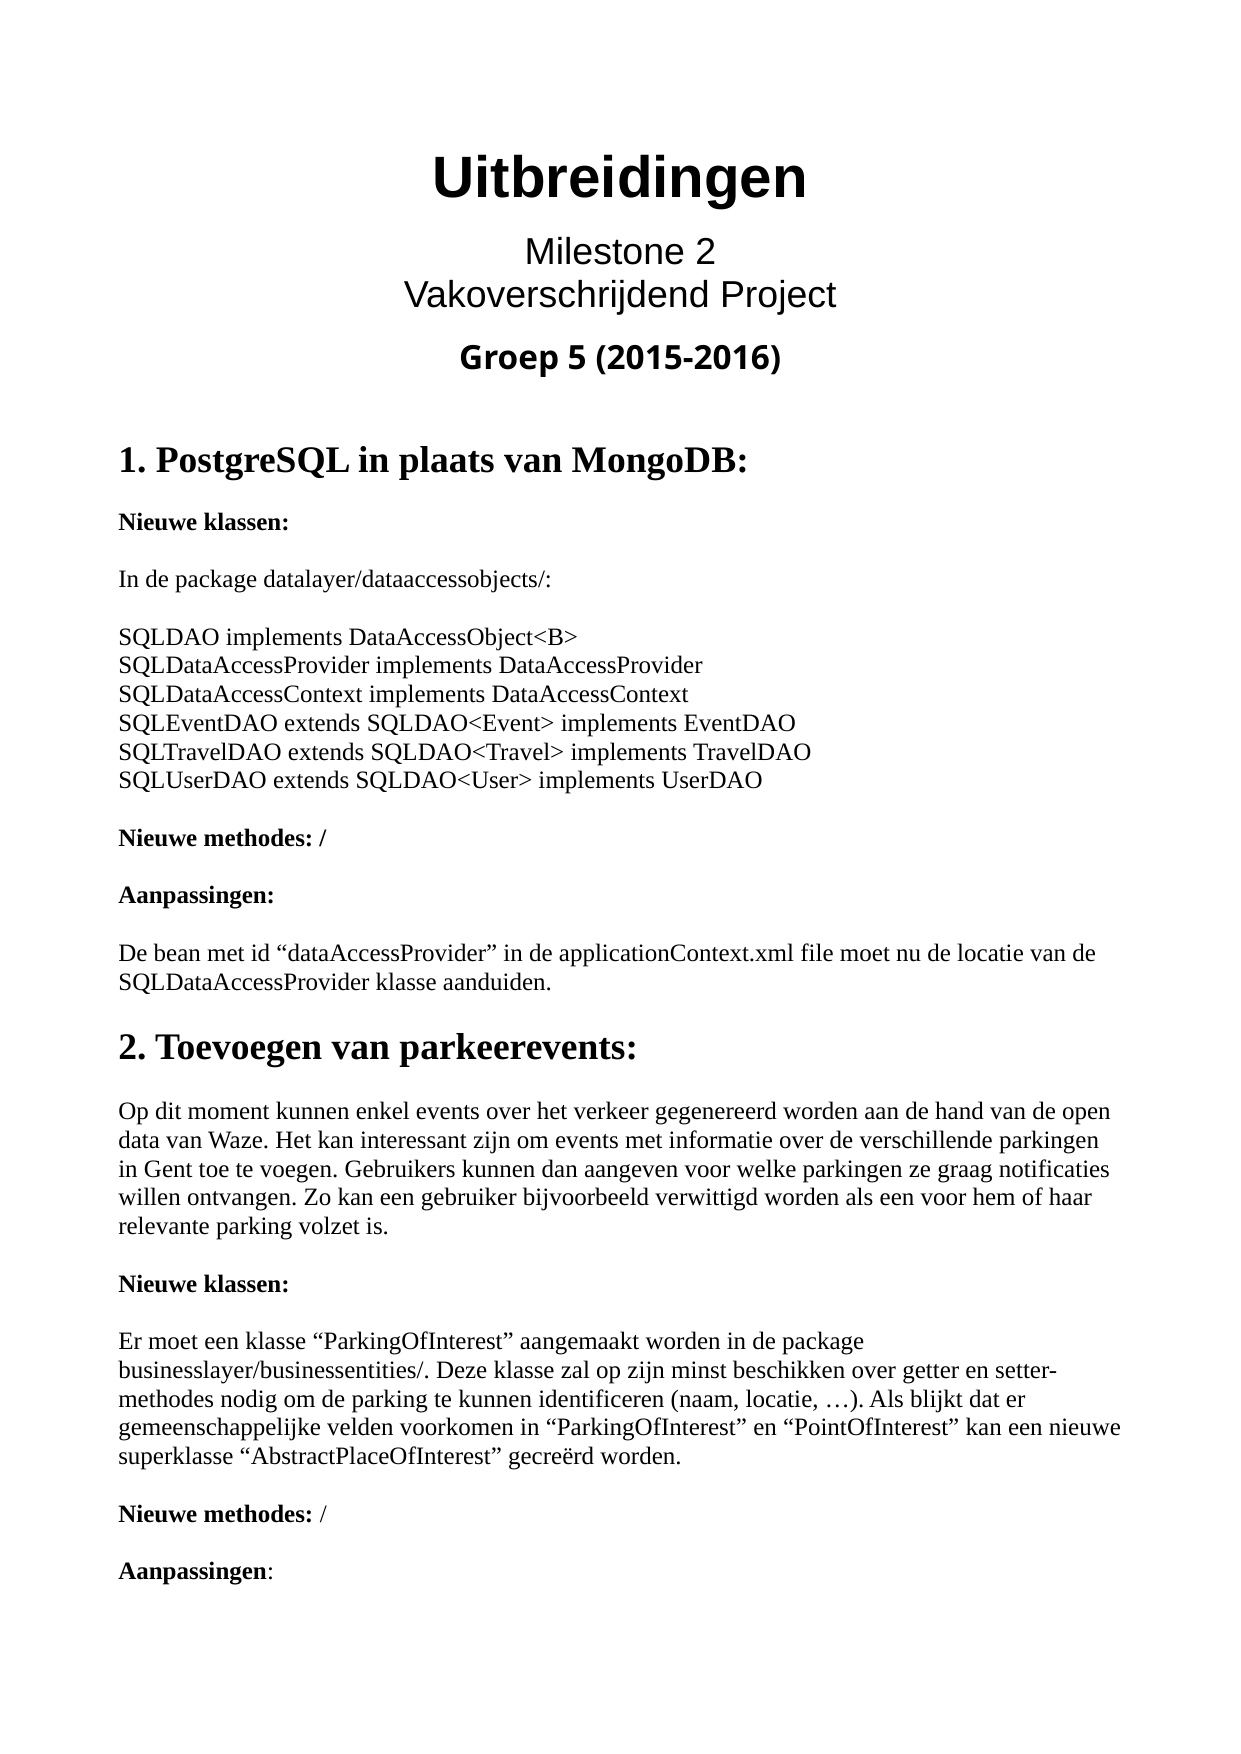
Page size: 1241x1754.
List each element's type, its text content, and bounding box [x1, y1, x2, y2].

text Nieuwe methodes: / [118, 823, 1122, 852]
text Op dit moment kunnen enkel events over het verkeer gegenereerd worden aan de hand van de open data van Waze. Het kan interessant zijn om events met informatie over de verschillende parkingen in Gent toe te voegen. Gebruikers kunnen dan aangeven voor welke parkingen ze graag notificaties willen ontvangen. Zo kan een gebruiker bijvoorbeeld verwittigd worden als een voor hem of haar relevante parking volzet is. [118, 1096, 1122, 1240]
text Er moet een klasse “ParkingOfInterest” aangemaakt worden in de package businesslayer/businessentities/. Deze klasse zal op zijn minst beschikken over getter en setter-methodes nodig om de parking te kunnen identificeren (naam, locatie, …). Als blijkt dat er gemeenschappelijke velden voorkomen in “ParkingOfInterest” en “PointOfInterest” kan een nieuwe superklasse “AbstractPlaceOfInterest” gecreërd worden. [118, 1326, 1122, 1470]
text Aanpassingen: [118, 881, 1122, 909]
text SQLEventDAO extends SQLDAO<Event> implements EventDAO [118, 708, 1122, 737]
title Uitbreidingen [118, 143, 1122, 210]
text 1. PostgreSQL in plaats van MongoDB: [118, 437, 1122, 480]
text In de package datalayer/dataaccessobjects/: [118, 564, 1122, 593]
text Aanpassingen: [118, 1556, 1122, 1585]
text SQLTravelDAO extends SQLDAO<Travel> implements TravelDAO [118, 737, 1122, 766]
text SQLUserDAO extends SQLDAO<User> implements UserDAO [118, 766, 1122, 794]
text Nieuwe methodes: / [118, 1499, 1122, 1527]
text SQLDataAccessContext implements DataAccessContext [118, 679, 1122, 708]
text Nieuwe klassen: [118, 507, 1122, 536]
text SQLDAO implements DataAccessObject<B> [118, 622, 1122, 651]
text De bean met id “dataAccessProvider” in de applicationContext.xml file moet nu de locatie van de SQLDataAccessProvider klasse aanduiden. [118, 938, 1122, 996]
text Nieuwe klassen: [118, 1269, 1122, 1297]
text SQLDataAccessProvider implements DataAccessProvider [118, 651, 1122, 679]
subtitle Groep 5 (2015-2016) [118, 334, 1122, 379]
text 2. Toevoegen van parkeerevents: [118, 1024, 1122, 1067]
subtitle Milestone 2 Vakoverschrijdend Project [118, 229, 1122, 315]
